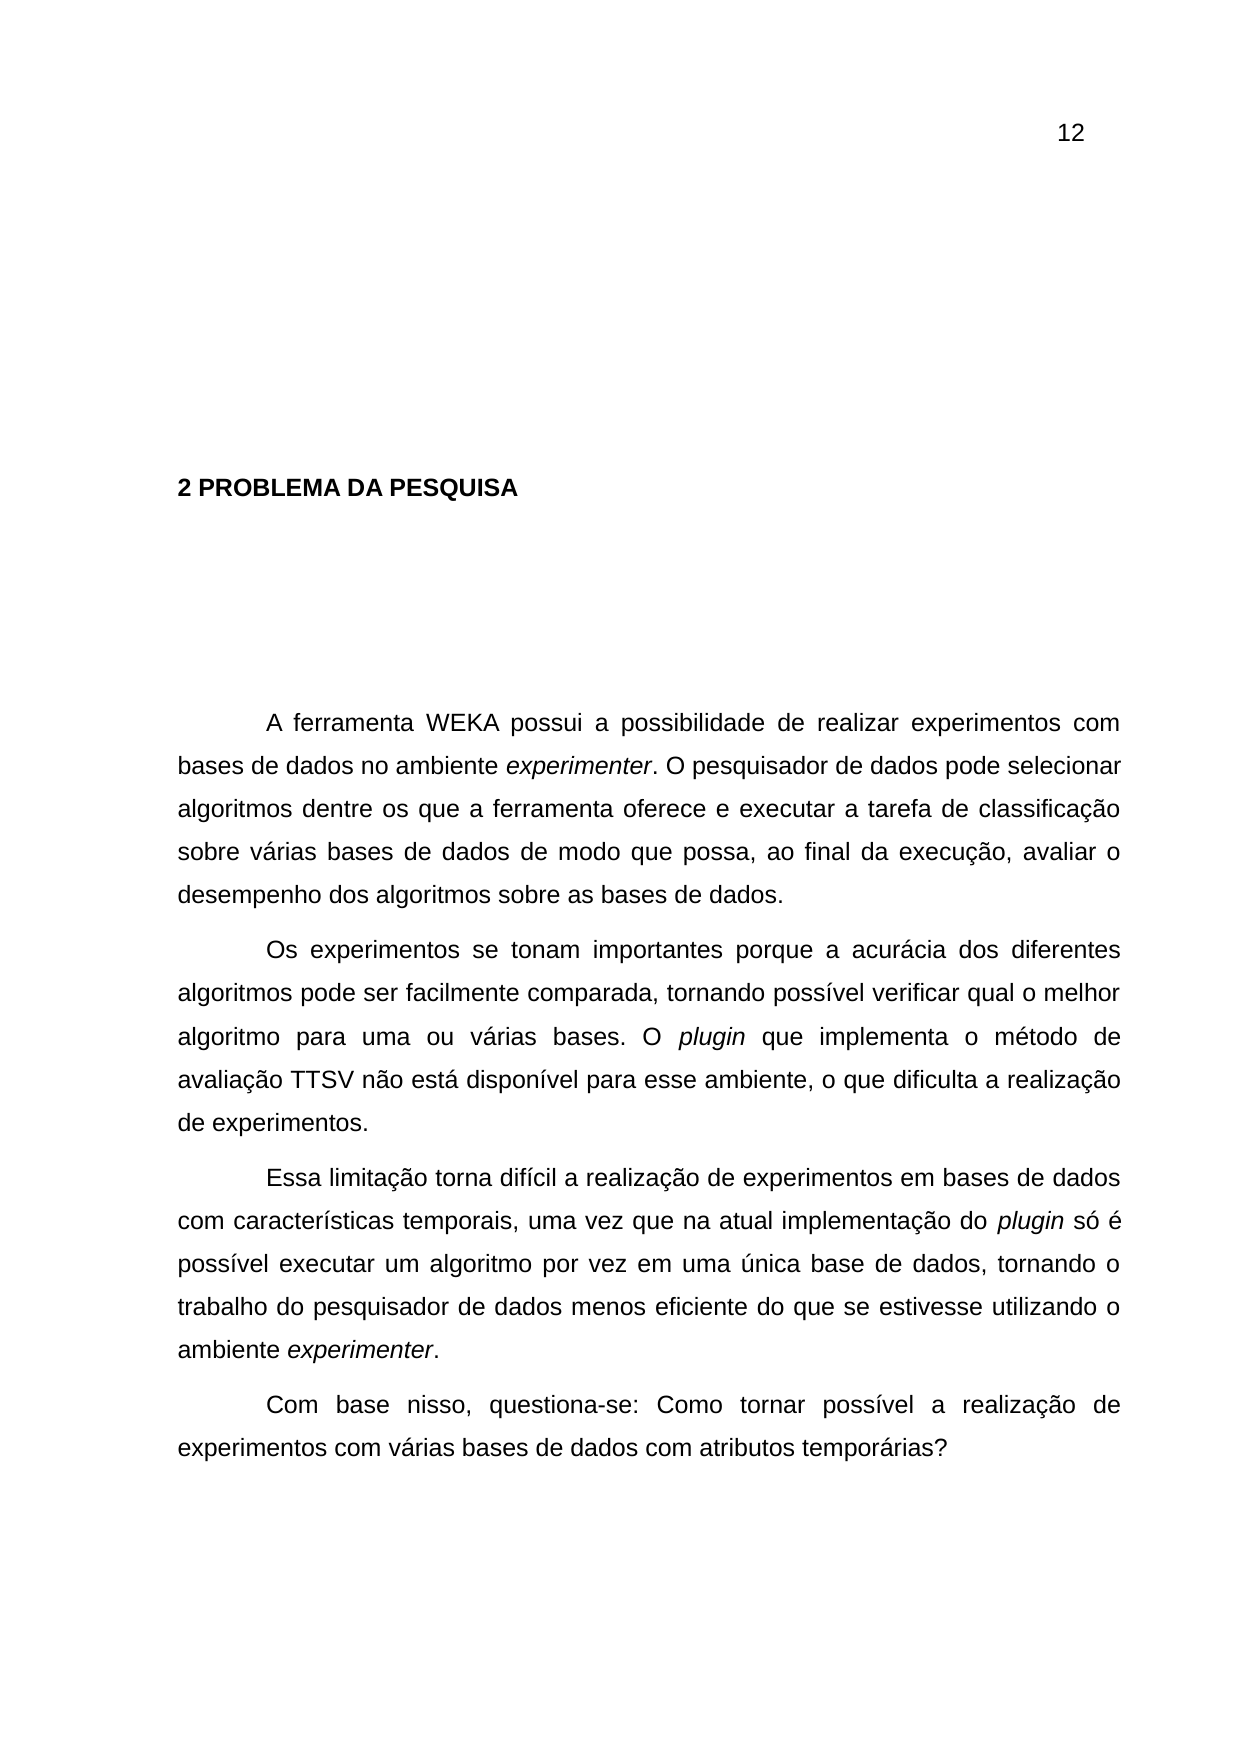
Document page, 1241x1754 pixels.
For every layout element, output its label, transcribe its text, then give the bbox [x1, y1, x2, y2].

text Essa limitação torna difícil a realização de experimentos em bases de dados com características temporais, uma vez que na atual implementação do plugin só é possível executar um algoritmo por vez em uma única base de dados, tornando o trabalho do pesquisador de dados menos eficiente do que se estivesse utilizando o ambiente experimenter. [177, 1163, 1122, 1364]
text Com base nisso, questiona-se: Como tornar possível a realização de experimentos com várias bases de dados com atributos temporárias? [177, 1390, 1122, 1462]
text 2 PROBLEMA DA PESQUISA [177, 472, 1122, 501]
text A ferramenta WEKA possui a possibilidade de realizar experimentos com bases de dados no ambiente experimenter. O pesquisador de dados pode selecionar algoritmos dentre os que a ferramenta oferece e executar a tarefa de classificação sobre várias bases de dados de modo que possa, ao final da execução, avaliar o desempenho dos algoritmos sobre as bases de dados. [177, 708, 1122, 909]
text Os experimentos se tonam importantes porque a acurácia dos diferentes algoritmos pode ser facilmente comparada, tornando possível verificar qual o melhor algoritmo para uma ou várias bases. O plugin que implementa o método de avaliação TTSV não está disponível para esse ambiente, o que dificulta a realização de experimentos. [177, 935, 1122, 1137]
